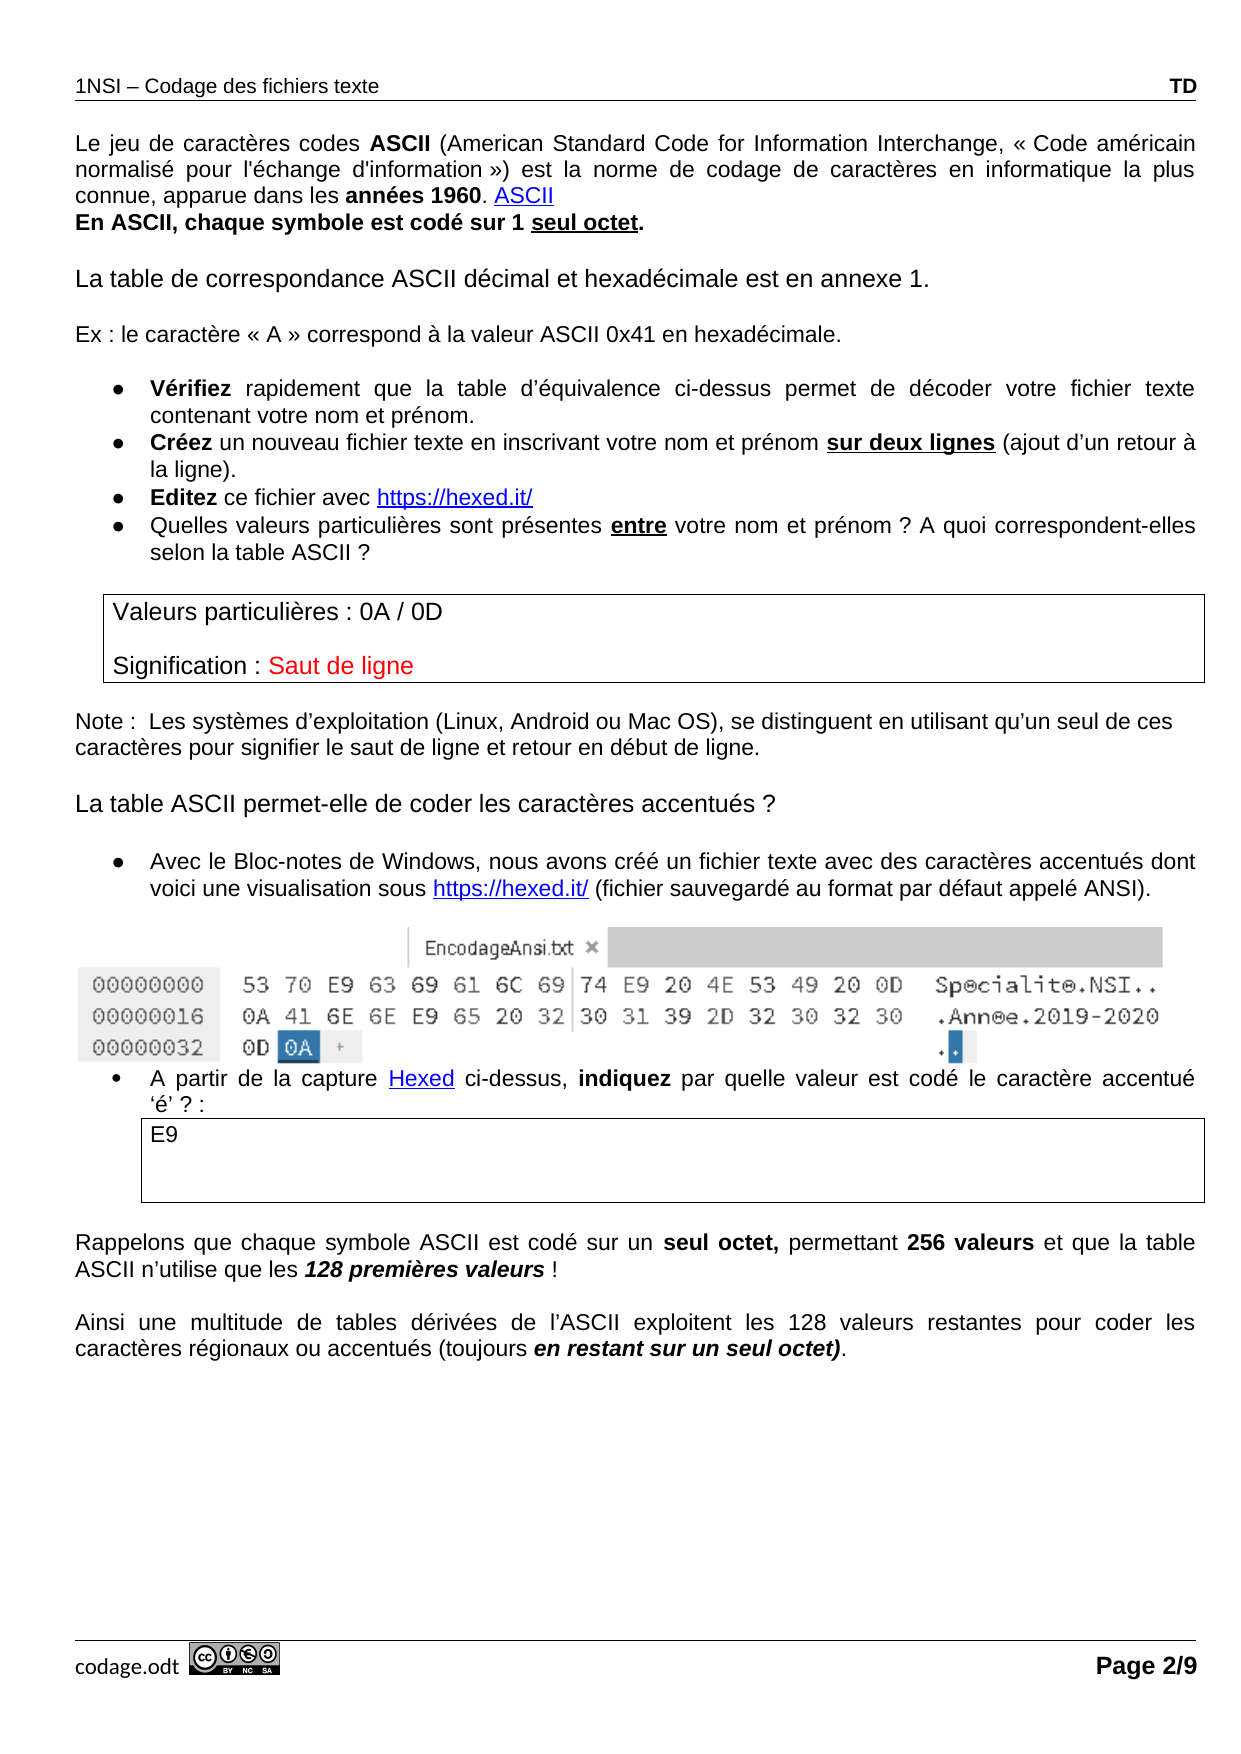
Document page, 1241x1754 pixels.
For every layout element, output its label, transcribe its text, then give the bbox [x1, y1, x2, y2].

text Note : Les systèmes d’exploitation (Linux, Android ou Mac OS), se distinguent en utilisant qu’un seul de ces caractères pour signifier le saut de ligne et retour en début de ligne. [75, 708, 1196, 761]
text E9 [142, 1119, 1204, 1147]
text Ainsi une multitude de tables dérivées de l’ASCII exploitent les 128 valeurs restantes pour coder les caractères régionaux ou accentués (toujours en restant sur un seul octet). [75, 1308, 1196, 1361]
text Signification : Saut de ligne [104, 648, 1204, 682]
list Avec le Bloc-notes de Windows, nous avons créé un fichier texte avec des caractères accentués dont voici une visualisation sous https://hexed.it/ (fichier sauvegardé au format par défaut appelé ANSI). [112, 847, 1196, 901]
text En ASCII, chaque symbole est codé sur 1 seul octet. [75, 209, 1196, 235]
list Créez un nouveau fichier texte en inscrivant votre nom et prénom sur deux lignes (ajout d’un retour à la ligne). [112, 428, 1196, 483]
list Quelles valeurs particulières sont présentes entre votre nom et prénom ? A quoi correspondent-elles selon la table ASCII ? [112, 511, 1196, 565]
text Valeurs particulières : 0A / 0D [104, 595, 1204, 626]
text Rappelons que chaque symbole ASCII est codé sur un seul octet, permettant 256 valeurs et que la table ASCII n’utilise que les 128 premières valeurs ! [75, 1229, 1196, 1282]
picture [78, 927, 1163, 1065]
list Vérifiez rapidement que la table d’équivalence ci-dessus permet de décoder votre fichier texte contenant votre nom et prénom. [112, 374, 1196, 428]
text La table de correspondance ASCII décimal et hexadécimale est en annexe 1. [75, 264, 1196, 292]
text Le jeu de caractères codes ASCII (American Standard Code for Information Interchange, « Code américain normalisé pour l'échange d'information ») est la norme de codage de caractères en informatique la plus connue, apparue dans les années 1960. ASCII [75, 129, 1196, 209]
list Editez ce fichier avec https://hexed.it/ [112, 483, 1196, 511]
picture [189, 1642, 280, 1675]
text Ex : le caractère « A » correspond à la valeur ASCII 0x41 en hexadécimale. [75, 321, 1196, 348]
list A partir de la capture Hexed ci-dessus, indiquez par quelle valeur est codé le caractère accentué ‘é’ ? : [112, 1065, 1196, 1118]
text La table ASCII permet-elle de coder les caractères accentués ? [75, 789, 1196, 818]
